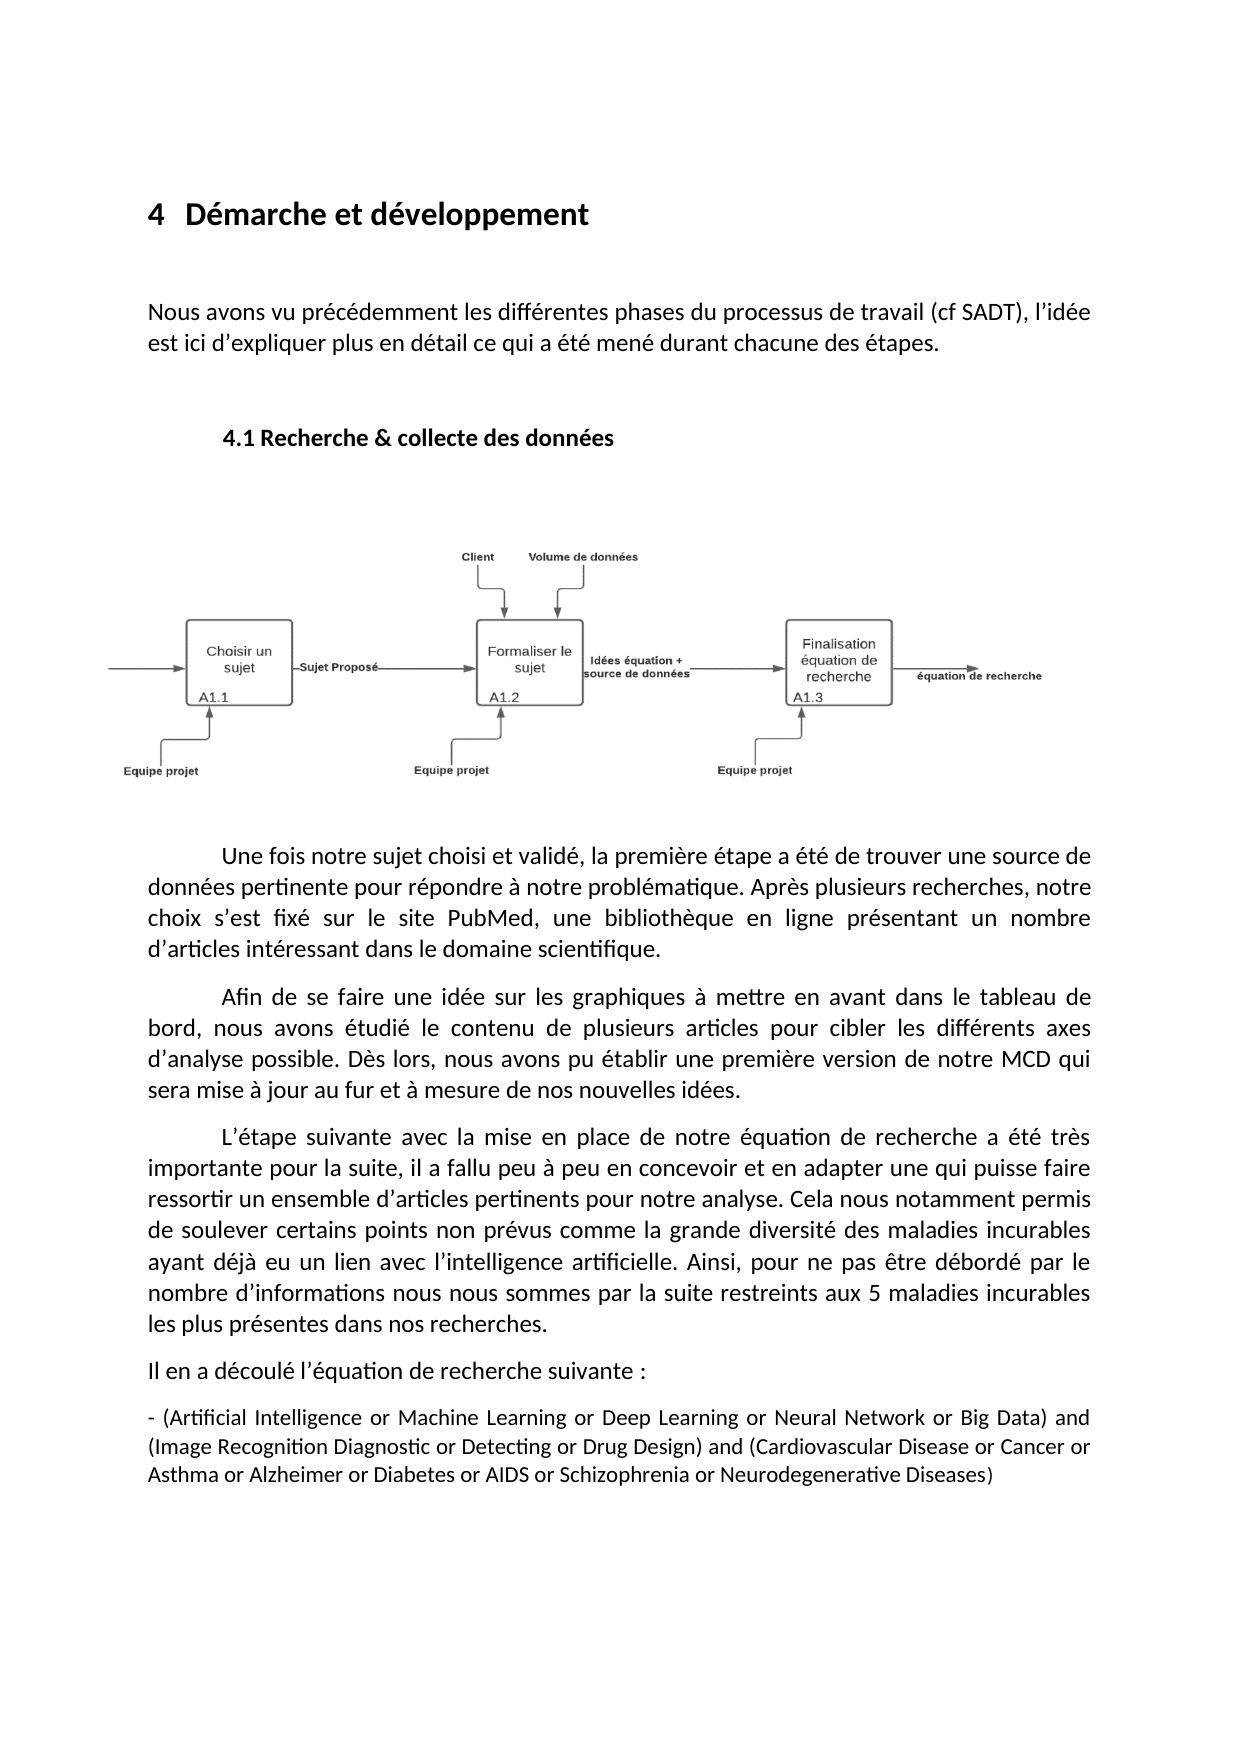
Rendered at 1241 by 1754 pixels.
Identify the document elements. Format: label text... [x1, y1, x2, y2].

list Démarche et développement [148, 193, 1093, 233]
list Une fois notre sujet choisi et validé, la première étape a été de trouver une source de données pertinente pour répondre à notre problématique. Après plusieurs recherches, notre choix s’est fixé sur le site PubMed, une bibliothèque en ligne présentant un nombre d’articles intéressant dans le domaine scientifique. [148, 840, 1093, 963]
list Recherche & collecte des données [223, 423, 1093, 453]
list L’étape suivante avec la mise en place de notre équation de recherche a été très importante pour la suite, il a fallu peu à peu en concevoir et en adapter une qui puisse faire ressortir un ensemble d’articles pertinents pour notre analyse. Cela nous notamment permis de soulever certains points non prévus comme la grande diversité des maladies incurables ayant déjà eu un lien avec l’intelligence artificielle. Ainsi, pour ne pas être débordé par le nombre d’informations nous nous sommes par la suite restreints aux 5 maladies incurables les plus présentes dans nos recherches. [148, 1122, 1093, 1338]
list Afin de se faire une idée sur les graphiques à mettre en avant dans le tableau de bord, nous avons étudié le contenu de plusieurs articles pour cibler les différents axes d’analyse possible. Dès lors, nous avons pu établir une première version de notre MCD qui sera mise à jour au fur et à mesure de nos nouvelles idées. [148, 981, 1093, 1104]
list - (Artificial Intelligence or Machine Learning or Deep Learning or Neural Network or Big Data) and (Image Recognition Diagnostic or Detecting or Drug Design) and (Cardiovascular Disease or Cancer or Asthma or Alzheimer or Diabetes or AIDS or Schizophrenia or Neurodegenerative Diseases) [148, 1403, 1093, 1488]
text Nous avons vu précédemment les différentes phases du processus de travail (cf SADT), l’idée est ici d’expliquer plus en détail ce qui a été mené durant chacune des étapes. [148, 296, 1093, 358]
list Il en a découlé l’équation de recherche suivante : [148, 1356, 1093, 1386]
